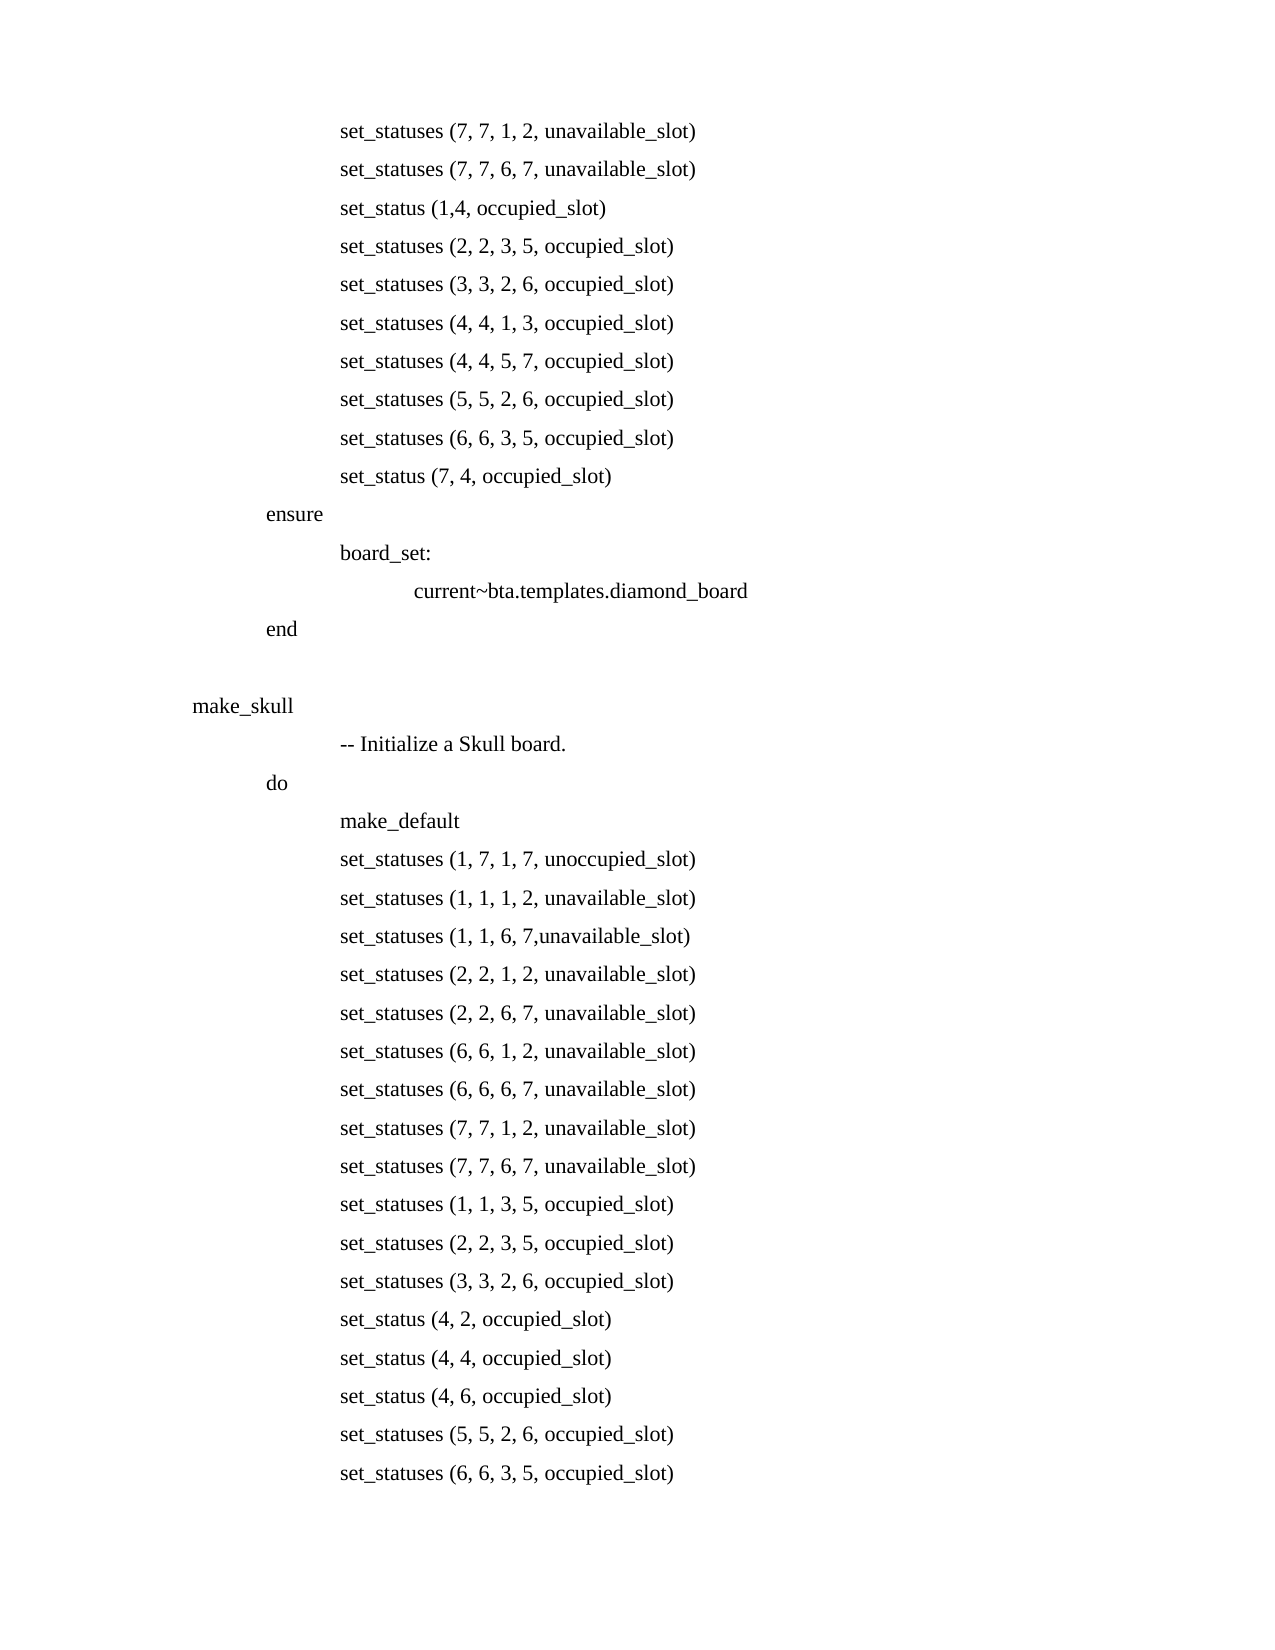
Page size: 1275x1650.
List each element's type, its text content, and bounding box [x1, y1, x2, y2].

text current~bta.templates.diamond_board [118, 578, 1157, 616]
text set_statuses (2, 2, 1, 2, unavailable_slot) [118, 961, 1157, 1000]
text set_status (4, 6, occupied_slot) [118, 1383, 1157, 1421]
text set_statuses (7, 7, 1, 2, unavailable_slot) [118, 1115, 1157, 1153]
text set_status (4, 4, occupied_slot) [118, 1345, 1157, 1383]
text set_statuses (1, 1, 6, 7,unavailable_slot) [118, 923, 1157, 961]
text set_statuses (4, 4, 5, 7, occupied_slot) [118, 348, 1157, 386]
text set_statuses (4, 4, 1, 3, occupied_slot) [118, 310, 1157, 348]
text set_statuses (2, 2, 6, 7, unavailable_slot) [118, 1000, 1157, 1038]
text set_statuses (2, 2, 3, 5, occupied_slot) [118, 233, 1157, 271]
text set_statuses (2, 2, 3, 5, occupied_slot) [118, 1230, 1157, 1268]
text set_statuses (6, 6, 1, 2, unavailable_slot) [118, 1038, 1157, 1076]
text set_statuses (6, 6, 3, 5, occupied_slot) [118, 425, 1157, 463]
text set_statuses (5, 5, 2, 6, occupied_slot) [118, 386, 1157, 425]
text ensure [118, 501, 1157, 540]
text make_skull [118, 693, 1157, 731]
text set_statuses (6, 6, 6, 7, unavailable_slot) [118, 1076, 1157, 1115]
text set_statuses (1, 1, 1, 2, unavailable_slot) [118, 885, 1157, 923]
text end [118, 616, 1157, 655]
text set_statuses (6, 6, 3, 5, occupied_slot) [118, 1460, 1157, 1498]
text set_statuses (7, 7, 6, 7, unavailable_slot) [118, 1153, 1157, 1191]
text set_status (1,4, occupied_slot) [118, 195, 1157, 233]
text set_statuses (3, 3, 2, 6, occupied_slot) [118, 1268, 1157, 1306]
text set_statuses (7, 7, 6, 7, unavailable_slot) [118, 156, 1157, 195]
text do [118, 770, 1157, 808]
text -- Initialize a Skull board. [118, 731, 1157, 770]
text set_status (7, 4, occupied_slot) [118, 463, 1157, 501]
text board_set: [118, 540, 1157, 578]
text set_statuses (7, 7, 1, 2, unavailable_slot) [118, 118, 1157, 156]
text make_default [118, 808, 1157, 846]
text set_status (4, 2, occupied_slot) [118, 1306, 1157, 1345]
text set_statuses (1, 1, 3, 5, occupied_slot) [118, 1191, 1157, 1230]
text set_statuses (5, 5, 2, 6, occupied_slot) [118, 1421, 1157, 1460]
text set_statuses (1, 7, 1, 7, unoccupied_slot) [118, 846, 1157, 885]
text set_statuses (3, 3, 2, 6, occupied_slot) [118, 271, 1157, 310]
